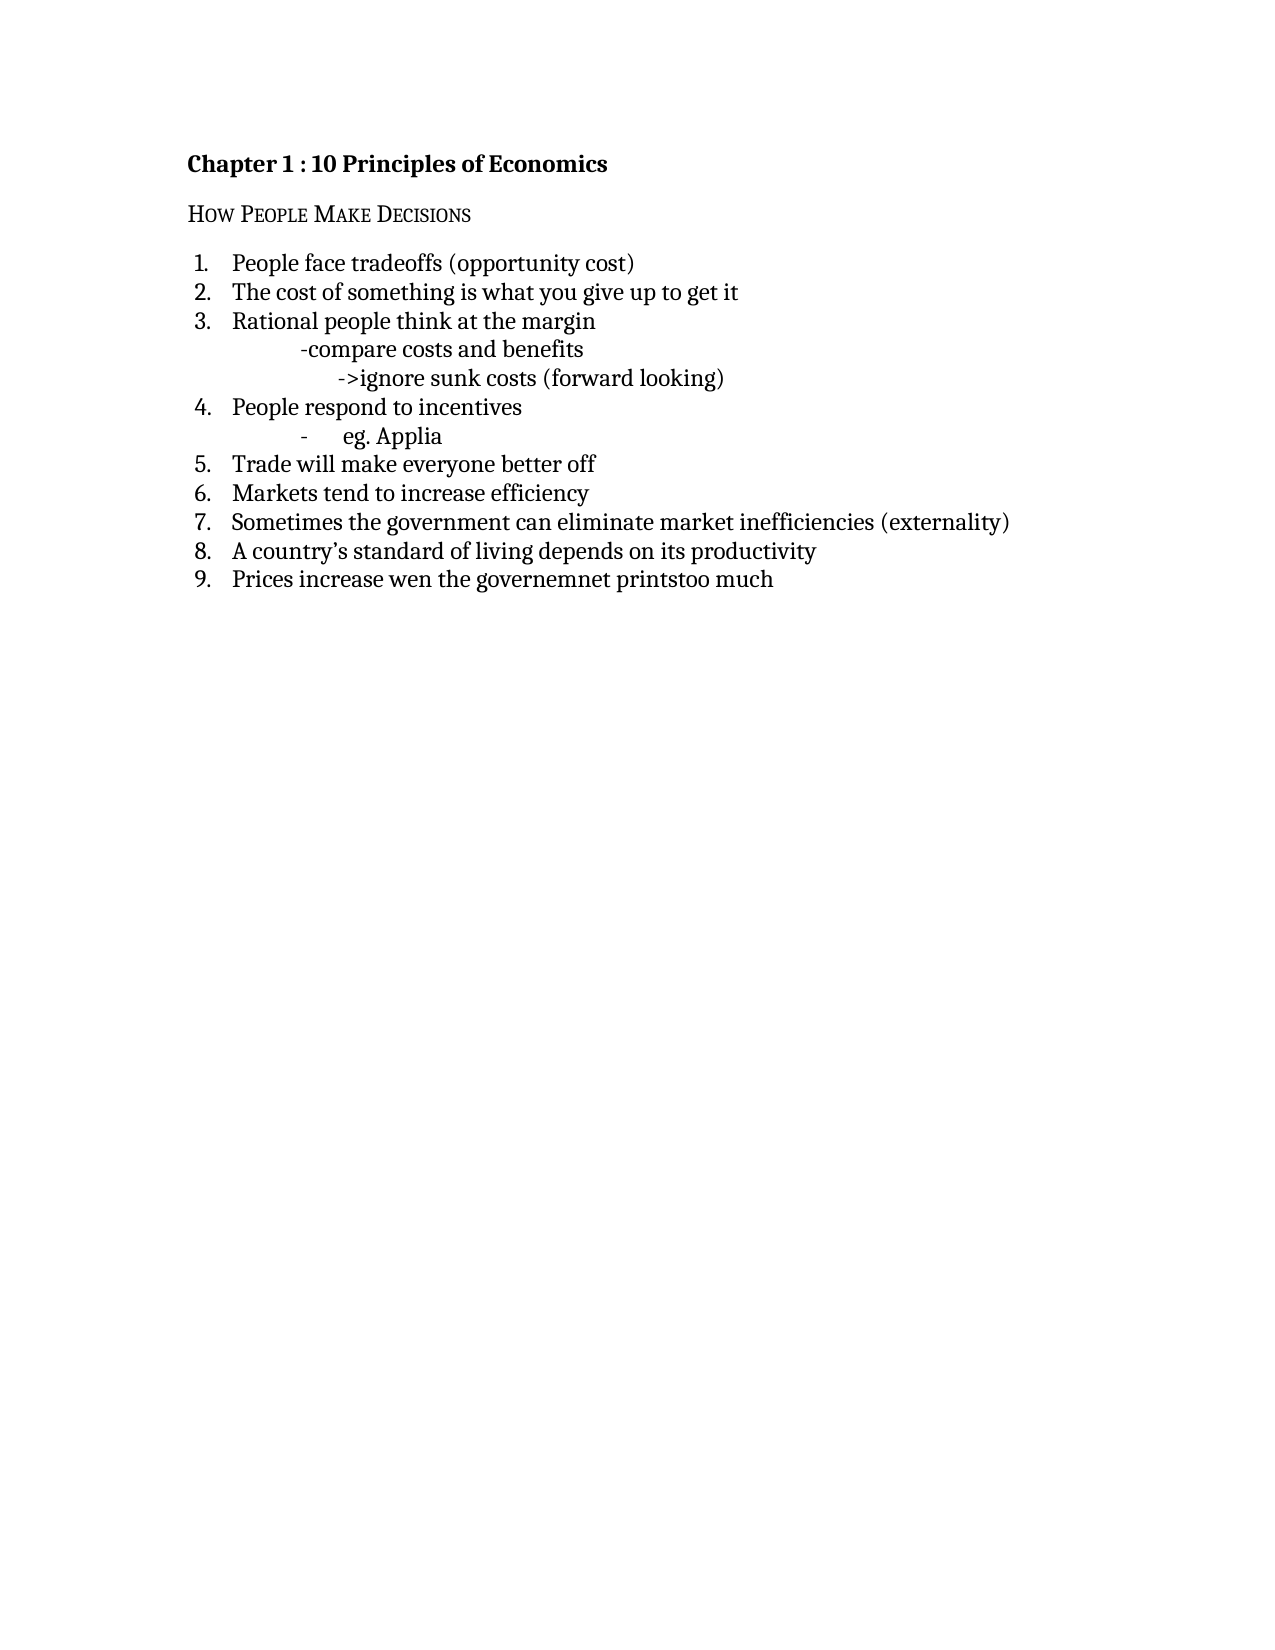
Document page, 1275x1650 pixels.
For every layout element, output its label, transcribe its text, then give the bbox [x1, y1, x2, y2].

list Rational people think at the margin [194, 307, 1087, 335]
list A country’s standard of living depends on its productivity [194, 537, 1087, 565]
list eg. Applia [300, 422, 1087, 450]
list Trade will make everyone better off [194, 450, 1087, 479]
text Chapter 1 : 10 Principles of Economics [187, 150, 1087, 179]
list People face tradeoffs (opportunity cost) [194, 249, 1087, 278]
text ->ignore sunk costs (forward looking) [300, 364, 1087, 393]
list The cost of something is what you give up to get it [194, 278, 1087, 307]
list People respond to incentives [194, 393, 1087, 422]
text -compare costs and benefits [300, 335, 1087, 364]
list Markets tend to increase efficiency [194, 479, 1087, 508]
list Sometimes the government can eliminate market inefficiencies (externality) [194, 508, 1087, 537]
text How People Make Decisions [187, 199, 1087, 228]
list Prices increase wen the governemnet printstoo much [194, 565, 1087, 594]
